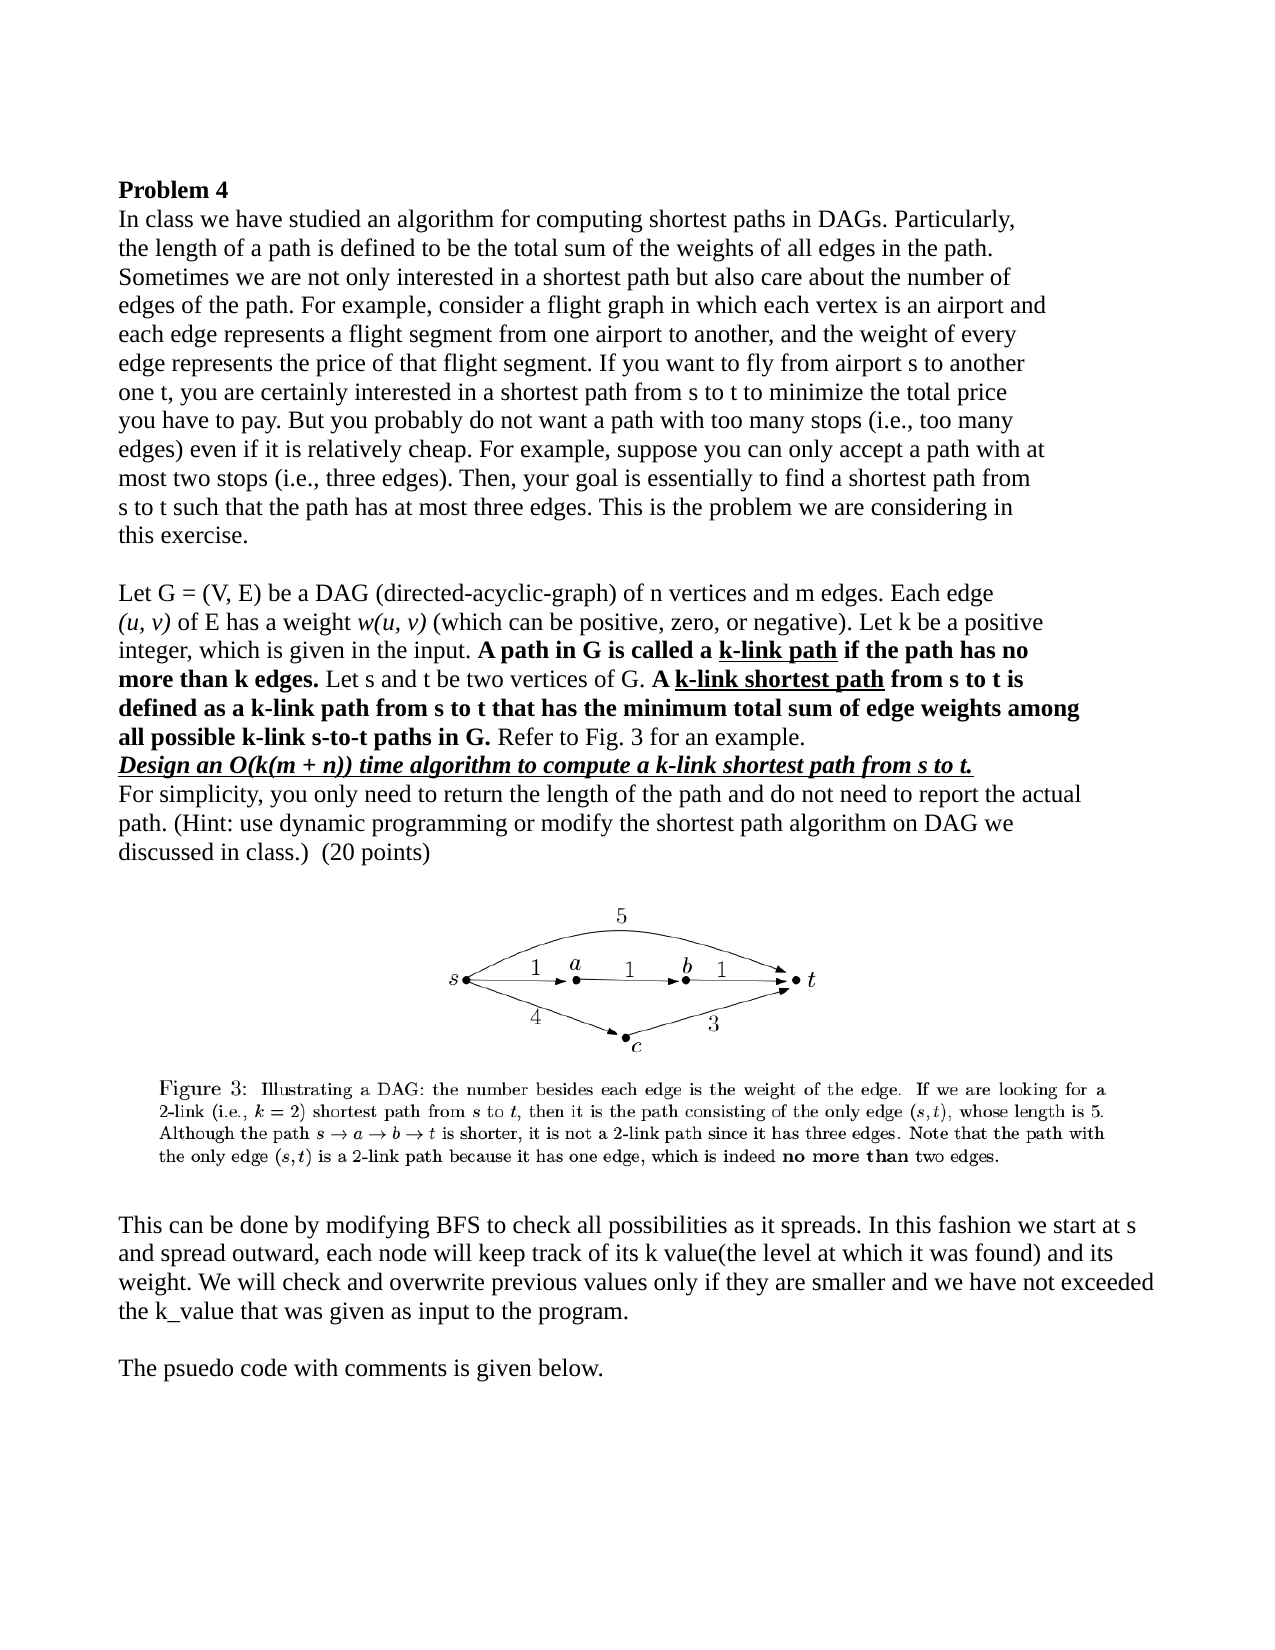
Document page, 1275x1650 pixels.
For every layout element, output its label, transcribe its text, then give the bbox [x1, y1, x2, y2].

text s to t such that the path has at most three edges. This is the problem we are considering in [118, 492, 1157, 521]
text most two stops (i.e., three edges). Then, your goal is essentially to find a shortest path from [118, 463, 1157, 492]
text Sometimes we are not only interested in a shortest path but also care about the number of [118, 262, 1157, 291]
text In class we have studied an algorithm for computing shortest paths in DAGs. Particularly, [118, 204, 1157, 233]
text Problem 4 [118, 176, 1157, 204]
text one t, you are certainly interested in a shortest path from s to t to minimize the total price [118, 377, 1157, 406]
text Let G = (V, E) be a DAG (directed-acyclic-graph) of n vertices and m edges. Each edge [118, 578, 1157, 607]
text the length of a path is defined to be the total sum of the weights of all edges in the path. [118, 233, 1157, 262]
text The psuedo code with comments is given below. [118, 1353, 1157, 1382]
text each edge represents a flight segment from one airport to another, and the weight of every [118, 319, 1157, 348]
text (u, v) of E has a weight w(u, v) (which can be positive, zero, or negative). Let k be a positive [118, 607, 1157, 636]
text This can be done by modifying BFS to check all possibilities as it spreads. In this fashion we start at s and spread outward, each node will keep track of its k value(the level at which it was found) and its weight. We will check and overwrite previous values only if they are smaller and we have not exceeded the k_value that was given as input to the program. [118, 1210, 1157, 1325]
text For simplicity, you only need to return the length of the path and do not need to report the actual [118, 779, 1157, 808]
text edges) even if it is relatively cheap. For example, suppose you can only accept a path with at [118, 434, 1157, 463]
text defined as a k-link path from s to t that has the minimum total sum of edge weights among [118, 693, 1157, 722]
text discussed in class.) (20 points) [118, 837, 1157, 866]
text you have to pay. But you probably do not want a path with too many stops (i.e., too many [118, 406, 1157, 434]
text edge represents the price of that flight segment. If you want to fly from airport s to another [118, 348, 1157, 377]
text integer, which is given in the input. A path in G is called a k-link path if the path has no [118, 636, 1157, 664]
text path. (Hint: use dynamic programming or modify the shortest path algorithm on DAG we [118, 808, 1157, 837]
text this exercise. [118, 521, 1157, 549]
text Design an O(k(m + n)) time algorithm to compute a k-link shortest path from s to t. [118, 751, 1157, 779]
text all possible k-link s-to-t paths in G. Refer to Fig. 3 for an example. [118, 722, 1157, 751]
text edges of the path. For example, consider a flight graph in which each vertex is an airport and [118, 291, 1157, 319]
text more than k edges. Let s and t be two vertices of G. A k-link shortest path from s to t is [118, 664, 1157, 693]
picture [118, 894, 1157, 1181]
